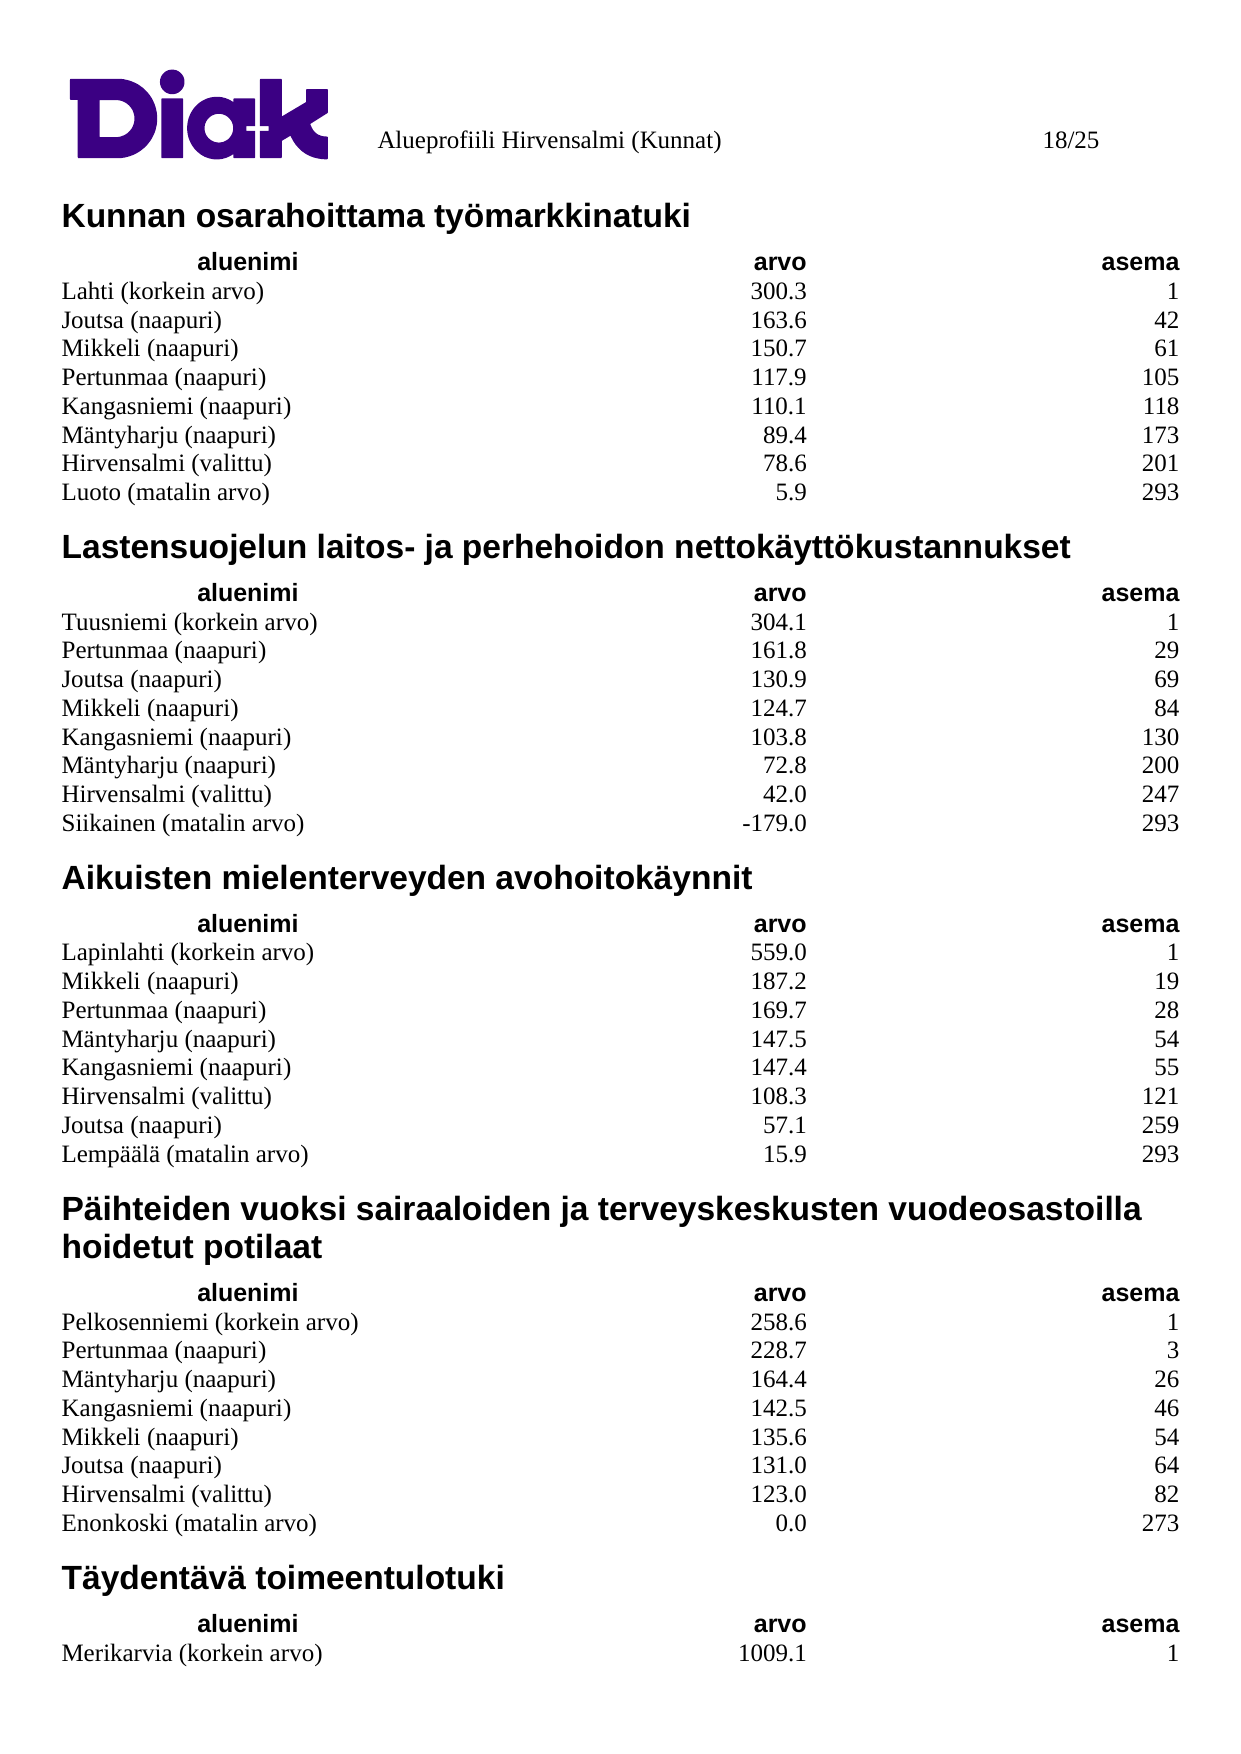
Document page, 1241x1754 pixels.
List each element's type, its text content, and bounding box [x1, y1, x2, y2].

table_cell 293 [806, 1139, 1179, 1167]
table_cell Kangasniemi (naapuri) [61, 1053, 434, 1081]
table_cell 28 [806, 995, 1179, 1024]
table_cell 72.8 [434, 751, 806, 779]
table_cell 293 [806, 808, 1179, 837]
table_cell 29 [806, 636, 1179, 664]
table_header arvo [434, 247, 806, 276]
table_cell 105 [806, 362, 1179, 391]
table_cell 121 [806, 1081, 1179, 1110]
table_cell 147.5 [434, 1024, 806, 1052]
table_cell Mikkeli (naapuri) [61, 693, 434, 722]
table_cell Hirvensalmi (valittu) [61, 449, 434, 477]
table_cell 300.3 [434, 276, 806, 305]
table_cell Kangasniemi (naapuri) [61, 1393, 434, 1422]
table_cell -179.0 [434, 808, 806, 837]
table_cell 46 [806, 1393, 1179, 1422]
table_cell 150.7 [434, 334, 806, 362]
subtitle Aikuisten mielenterveyden avohoitokäynnit [61, 858, 1179, 896]
table_cell 3 [806, 1336, 1179, 1364]
table_cell Mikkeli (naapuri) [61, 1422, 434, 1451]
table_cell 0.0 [434, 1508, 806, 1537]
table_header arvo [434, 1609, 806, 1638]
table_cell 163.6 [434, 305, 806, 333]
table_cell 15.9 [434, 1139, 806, 1167]
table_cell 5.9 [434, 477, 806, 506]
table_header arvo [434, 1278, 806, 1307]
table_cell 57.1 [434, 1110, 806, 1139]
table_cell Pertunmaa (naapuri) [61, 995, 434, 1024]
table_cell 1 [806, 276, 1179, 305]
table_cell 1 [806, 607, 1179, 636]
table_header aluenimi [61, 909, 434, 937]
table_cell 89.4 [434, 420, 806, 448]
table_cell Siikainen (matalin arvo) [61, 808, 434, 837]
table_cell Tuusniemi (korkein arvo) [61, 607, 434, 636]
table_header asema [806, 1278, 1179, 1307]
table_cell Mäntyharju (naapuri) [61, 751, 434, 779]
table_cell 54 [806, 1024, 1179, 1052]
table_header arvo [434, 909, 806, 937]
table_cell 173 [806, 420, 1179, 448]
table_cell 273 [806, 1508, 1179, 1537]
table_header asema [806, 247, 1179, 276]
table_cell 54 [806, 1422, 1179, 1451]
table_header aluenimi [61, 578, 434, 607]
table_cell Merikarvia (korkein arvo) [61, 1638, 434, 1666]
table_cell 259 [806, 1110, 1179, 1139]
table_cell Joutsa (naapuri) [61, 1110, 434, 1139]
table_cell 55 [806, 1053, 1179, 1081]
table_cell 124.7 [434, 693, 806, 722]
table_cell Pelkosenniemi (korkein arvo) [61, 1307, 434, 1336]
table_header arvo [434, 578, 806, 607]
table_cell Pertunmaa (naapuri) [61, 1336, 434, 1364]
table_cell Mäntyharju (naapuri) [61, 1364, 434, 1393]
table_cell 258.6 [434, 1307, 806, 1336]
table_cell Kangasniemi (naapuri) [61, 722, 434, 751]
table_cell 123.0 [434, 1479, 806, 1508]
table_cell Hirvensalmi (valittu) [61, 779, 434, 808]
table_cell 1 [806, 938, 1179, 966]
table_cell 110.1 [434, 391, 806, 420]
table_cell Mikkeli (naapuri) [61, 966, 434, 995]
table_cell 130 [806, 722, 1179, 751]
table_cell 1 [806, 1638, 1179, 1666]
subtitle Kunnan osarahoittama työmarkkinatuki [61, 196, 1179, 235]
table_cell 103.8 [434, 722, 806, 751]
table_cell Hirvensalmi (valittu) [61, 1081, 434, 1110]
table_cell 304.1 [434, 607, 806, 636]
table_cell 19 [806, 966, 1179, 995]
table_cell Kangasniemi (naapuri) [61, 391, 434, 420]
table_cell 1009.1 [434, 1638, 806, 1666]
table_cell 69 [806, 664, 1179, 693]
table_cell 82 [806, 1479, 1179, 1508]
table_cell 169.7 [434, 995, 806, 1024]
table_cell 293 [806, 477, 1179, 506]
table_header asema [806, 909, 1179, 937]
table_cell 131.0 [434, 1451, 806, 1479]
table_cell Mikkeli (naapuri) [61, 334, 434, 362]
table_cell 61 [806, 334, 1179, 362]
table_cell 142.5 [434, 1393, 806, 1422]
table_header aluenimi [61, 1609, 434, 1638]
table_cell 559.0 [434, 938, 806, 966]
table_cell Joutsa (naapuri) [61, 664, 434, 693]
table_cell 118 [806, 391, 1179, 420]
table_cell Mäntyharju (naapuri) [61, 420, 434, 448]
subtitle Päihteiden vuoksi sairaaloiden ja terveyskeskusten vuodeosastoilla hoidetut potilaat [61, 1188, 1179, 1266]
table_cell 64 [806, 1451, 1179, 1479]
table_cell 201 [806, 449, 1179, 477]
table_cell 78.6 [434, 449, 806, 477]
subtitle Täydentävä toimeentulotuki [61, 1558, 1179, 1596]
table_cell 135.6 [434, 1422, 806, 1451]
table_cell 228.7 [434, 1336, 806, 1364]
table_cell 200 [806, 751, 1179, 779]
table_cell 147.4 [434, 1053, 806, 1081]
table_header asema [806, 1609, 1179, 1638]
table_cell Mäntyharju (naapuri) [61, 1024, 434, 1052]
table_cell Lahti (korkein arvo) [61, 276, 434, 305]
table_cell 42.0 [434, 779, 806, 808]
table_cell Pertunmaa (naapuri) [61, 362, 434, 391]
table_header aluenimi [61, 1278, 434, 1307]
table_cell 161.8 [434, 636, 806, 664]
table_cell Luoto (matalin arvo) [61, 477, 434, 506]
table_cell 247 [806, 779, 1179, 808]
table_header asema [806, 578, 1179, 607]
table_header aluenimi [61, 247, 434, 276]
subtitle Lastensuojelun laitos- ja perhehoidon nettokäyttökustannukset [61, 527, 1179, 566]
table_cell 187.2 [434, 966, 806, 995]
table_cell 164.4 [434, 1364, 806, 1393]
table_cell 1 [806, 1307, 1179, 1336]
table_cell Joutsa (naapuri) [61, 305, 434, 333]
table_cell Lapinlahti (korkein arvo) [61, 938, 434, 966]
table_cell 42 [806, 305, 1179, 333]
table_cell Joutsa (naapuri) [61, 1451, 434, 1479]
table_cell 117.9 [434, 362, 806, 391]
table_cell Hirvensalmi (valittu) [61, 1479, 434, 1508]
table_cell 26 [806, 1364, 1179, 1393]
table_cell 84 [806, 693, 1179, 722]
table_cell Lempäälä (matalin arvo) [61, 1139, 434, 1167]
table_cell Enonkoski (matalin arvo) [61, 1508, 434, 1537]
table_cell Pertunmaa (naapuri) [61, 636, 434, 664]
table_cell 108.3 [434, 1081, 806, 1110]
table_cell 130.9 [434, 664, 806, 693]
